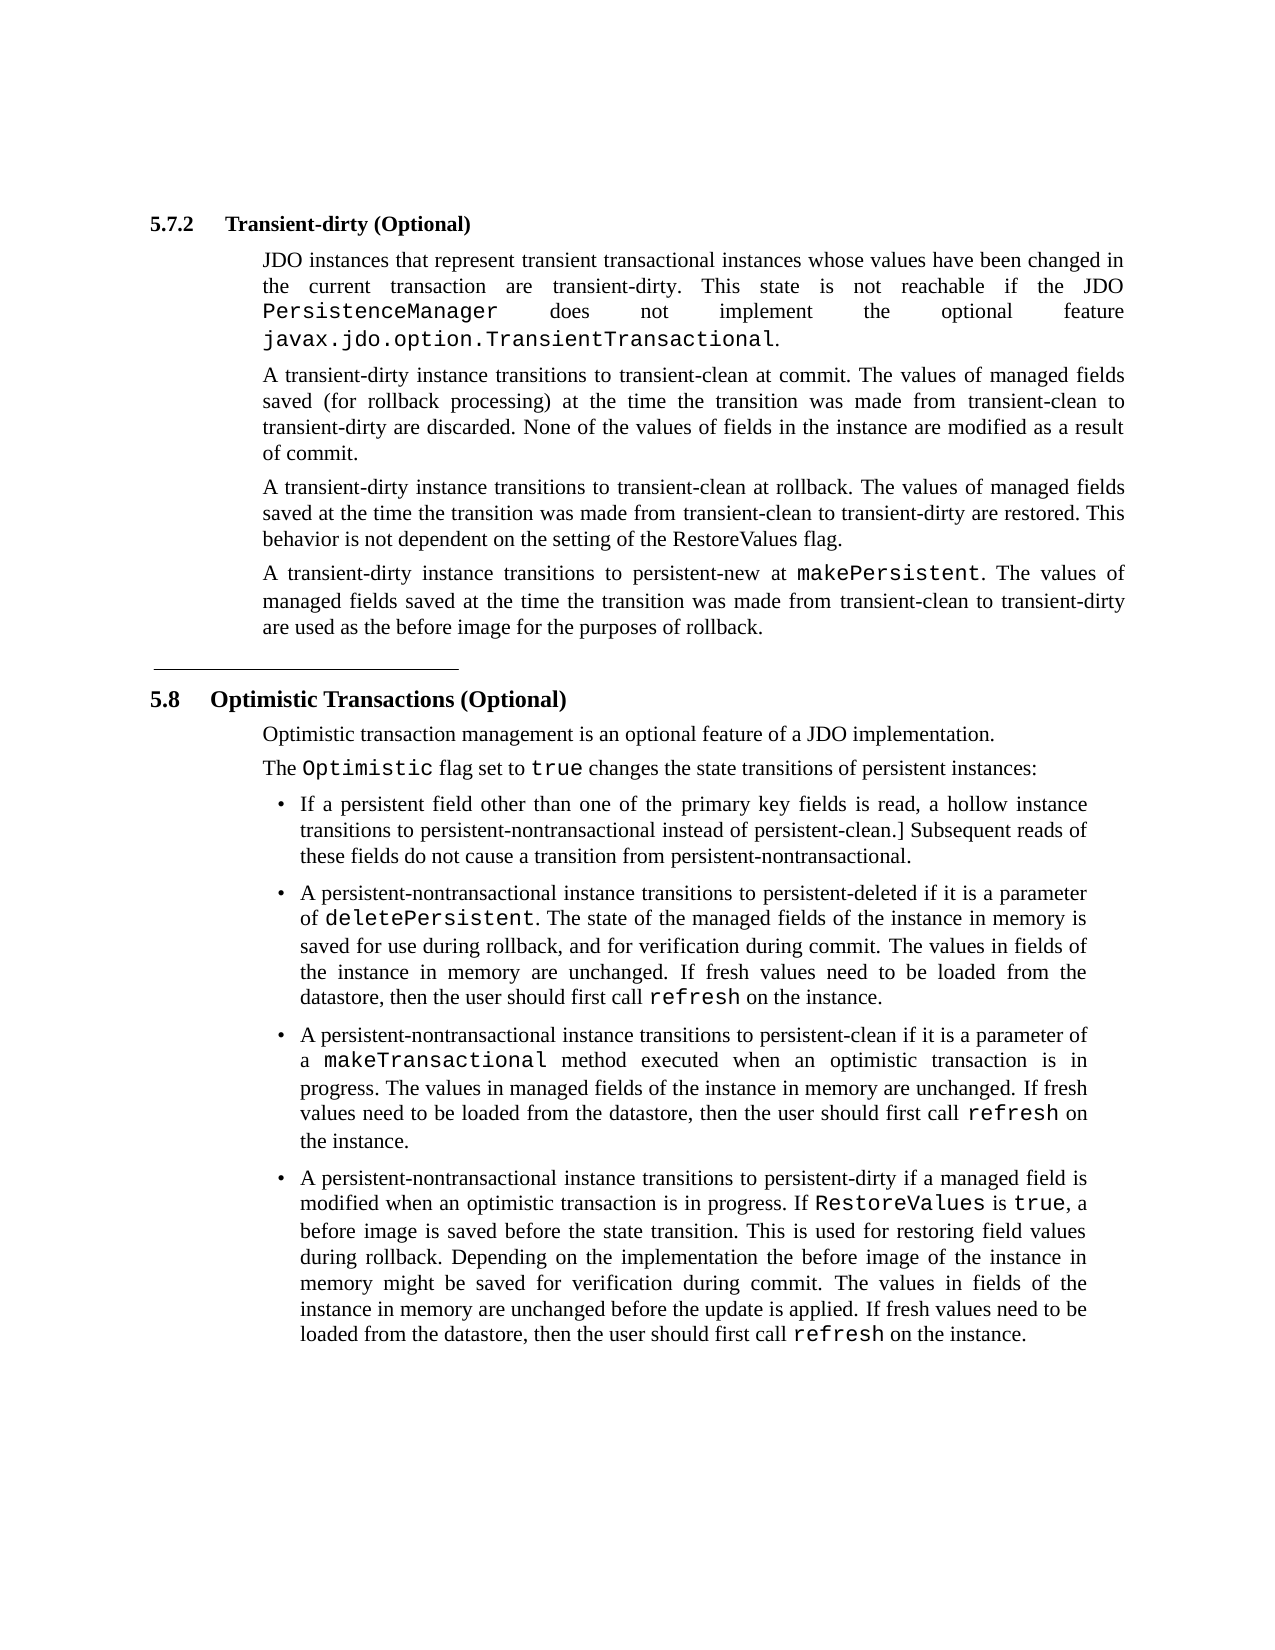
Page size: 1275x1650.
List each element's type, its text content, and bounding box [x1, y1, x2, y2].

text A5.7.2-1 [ A transient-dirty instance transitions to transient-clean at commit.] The values of managed fields saved (for rollback processing) at the time the transition was made from transient-clean to transient-dirty are discarded. A5.7.2-2 [ None of the values of fields in the instance are modified as a result of commit.] [262, 361, 1125, 465]
text • A5.8-7 [ A persistent-nontransactional instance transitions to persistent-dirty if a managed field is modified when an optimistic transaction is in progress.] If RestoreValues is true, a before image is saved before the state transition. This is used for restoring field values during rollback. Depending on the implementation the before image of the instance in memory might be saved for verification during commit. A5.8-8 [ The values in fields of the instance in memory are unchanged before the update is applied.] If fresh values need to be loaded from the datastore, then the user should first call refresh on the instance. [277, 1164, 1087, 1348]
text • A5.8-1 [ If a persistent field other than one of the primary key fields is read, a hollow instance transitions to persistent-nontransactional instead of persistent-clean.] A5.8-2 [ Subsequent reads of these fields do not cause a transition from persistent-nontransactional.] [277, 790, 1087, 868]
text • A5.8-5 [ A persistent-nontransactional instance transitions to persistent-clean if it is a parameter of a makeTransactional method executed when an optimistic transaction is in progress.] A5.8-6 [ The values in managed fields of the instance in memory are unchanged.] If fresh values need to be loaded from the datastore, then the user should first call refresh on the instance. [277, 1021, 1087, 1153]
subtitle Transient-dirty (Optional) [150, 210, 1125, 236]
text A5.7.2-5 [A transient-dirty instance transitions to persistent-new at makePersistent. The values of managed fields saved at the time the transition was made from transient-clean to transient-dirty are used as the before image for the purposes of rollback.] [262, 560, 1125, 639]
text • A5.8-3 [ A persistent-nontransactional instance transitions to persistent-deleted if it is a parameter of deletePersistent.] The state of the managed fields of the instance in memory is saved for use during rollback, and for verification during commit. A5.8-4 [ The values in fields of the instance in memory are unchanged.] If fresh values need to be loaded from the datastore, then the user should first call refresh on the instance. [277, 879, 1087, 1011]
text Optimistic transaction management is an optional feature of a JDO implementation. [262, 721, 1125, 747]
subtitle Optimistic Transactions (Optional) [150, 685, 1125, 712]
text JDO instances that represent transient transactional instances whose values have been changed in the current transaction are transient-dirty. This state is not reachable if the JDO PersistenceManager does not implement the optional feature javax.jdo.option.TransientTransactional. [262, 246, 1125, 352]
text A5.7.2-3 [ A transient-dirty instance transitions to transient-clean at rollback.] A5.7.2-4 [ The values of managed fields saved at the time the transition was made from transient-clean to transient-dirty are restored. This behavior is not dependent on the setting of the RestoreValues flag.] [262, 473, 1125, 551]
text The Optimistic flag set to true changes the state transitions of persistent instances: [262, 755, 1125, 782]
